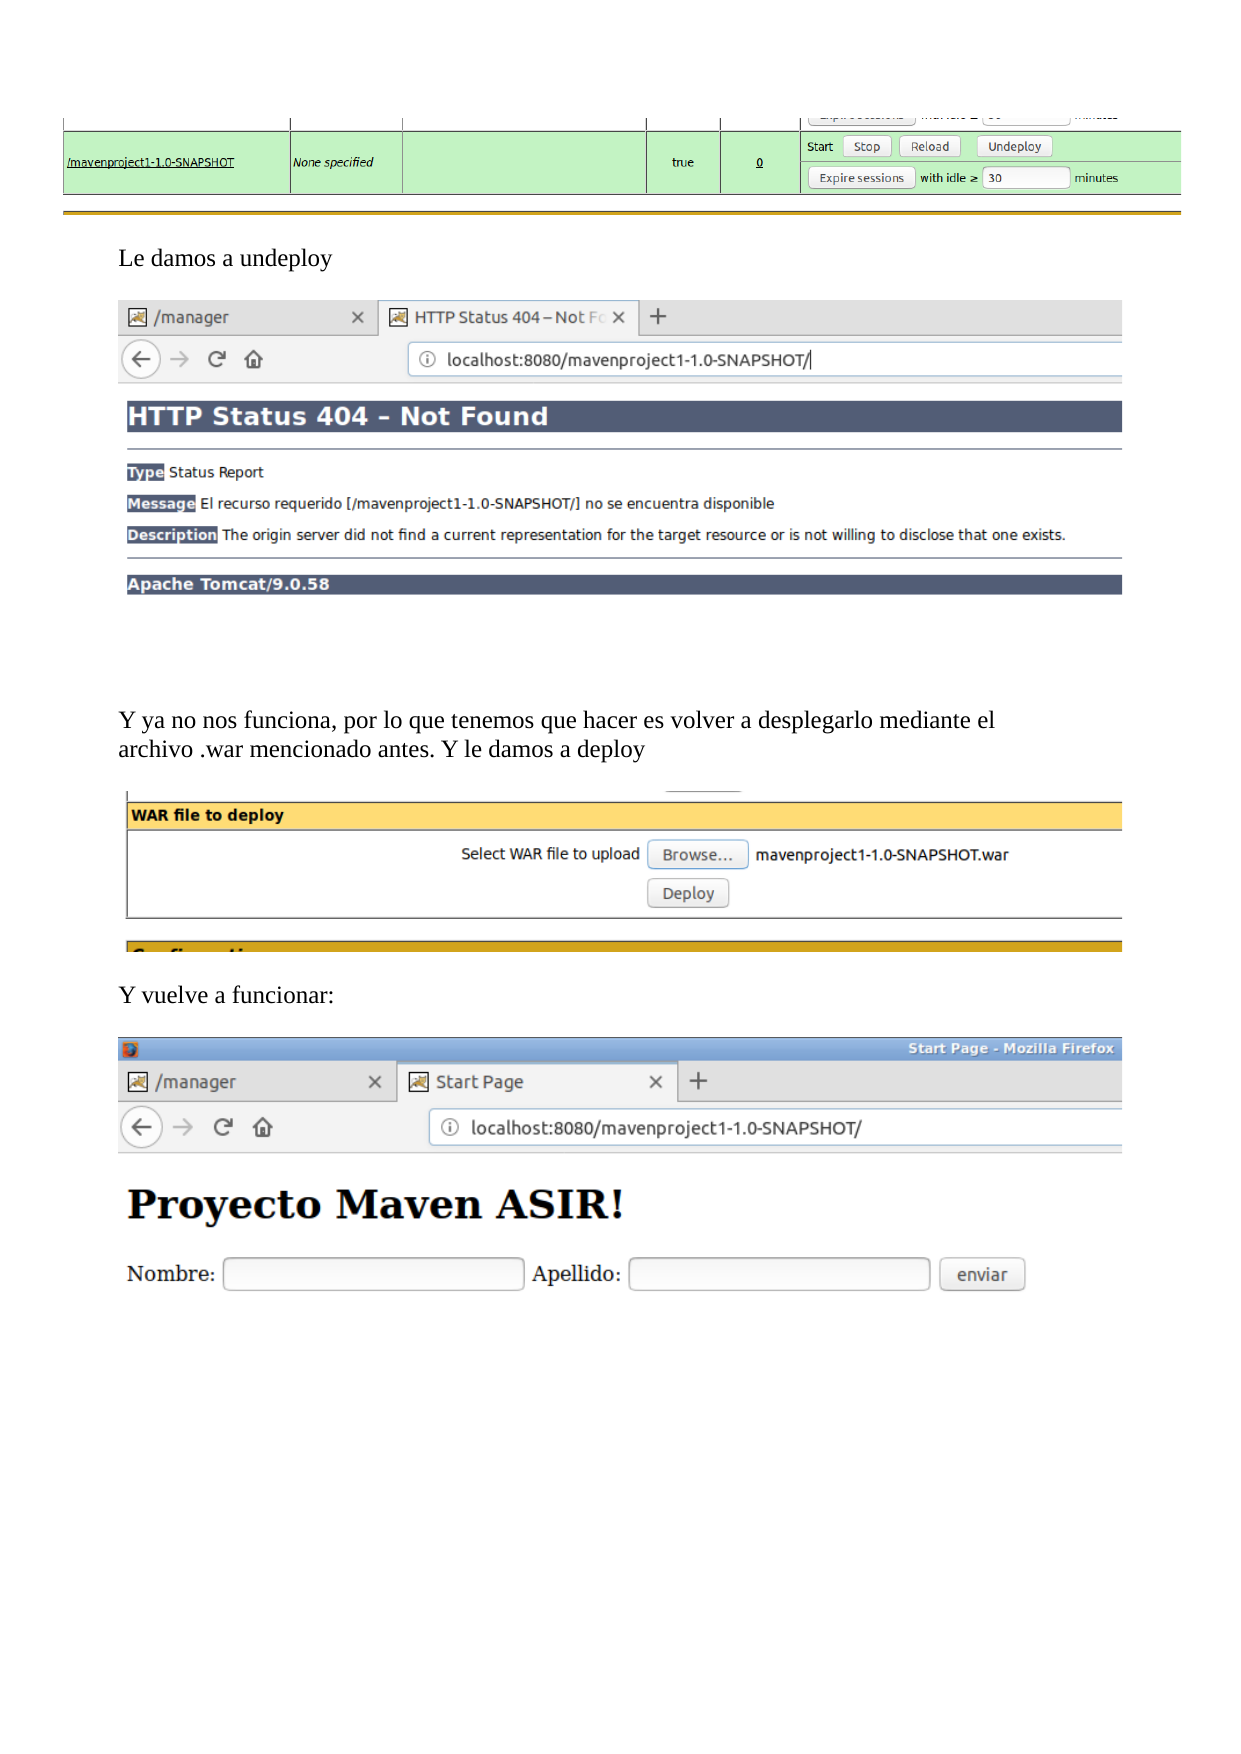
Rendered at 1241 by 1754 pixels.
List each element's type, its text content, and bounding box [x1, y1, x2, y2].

picture [118, 300, 1123, 677]
picture [118, 791, 1123, 952]
picture [59, 118, 1182, 215]
text Le damos a undeploy [118, 243, 1122, 272]
picture [118, 1037, 1123, 1370]
text Y vuelve a funcionar: [118, 980, 1122, 1009]
text Y ya no nos funciona, por lo que tenemos que hacer es volver a desplegarlo mediante el archivo .war mencionado antes. Y le damos a deploy [118, 706, 1122, 763]
